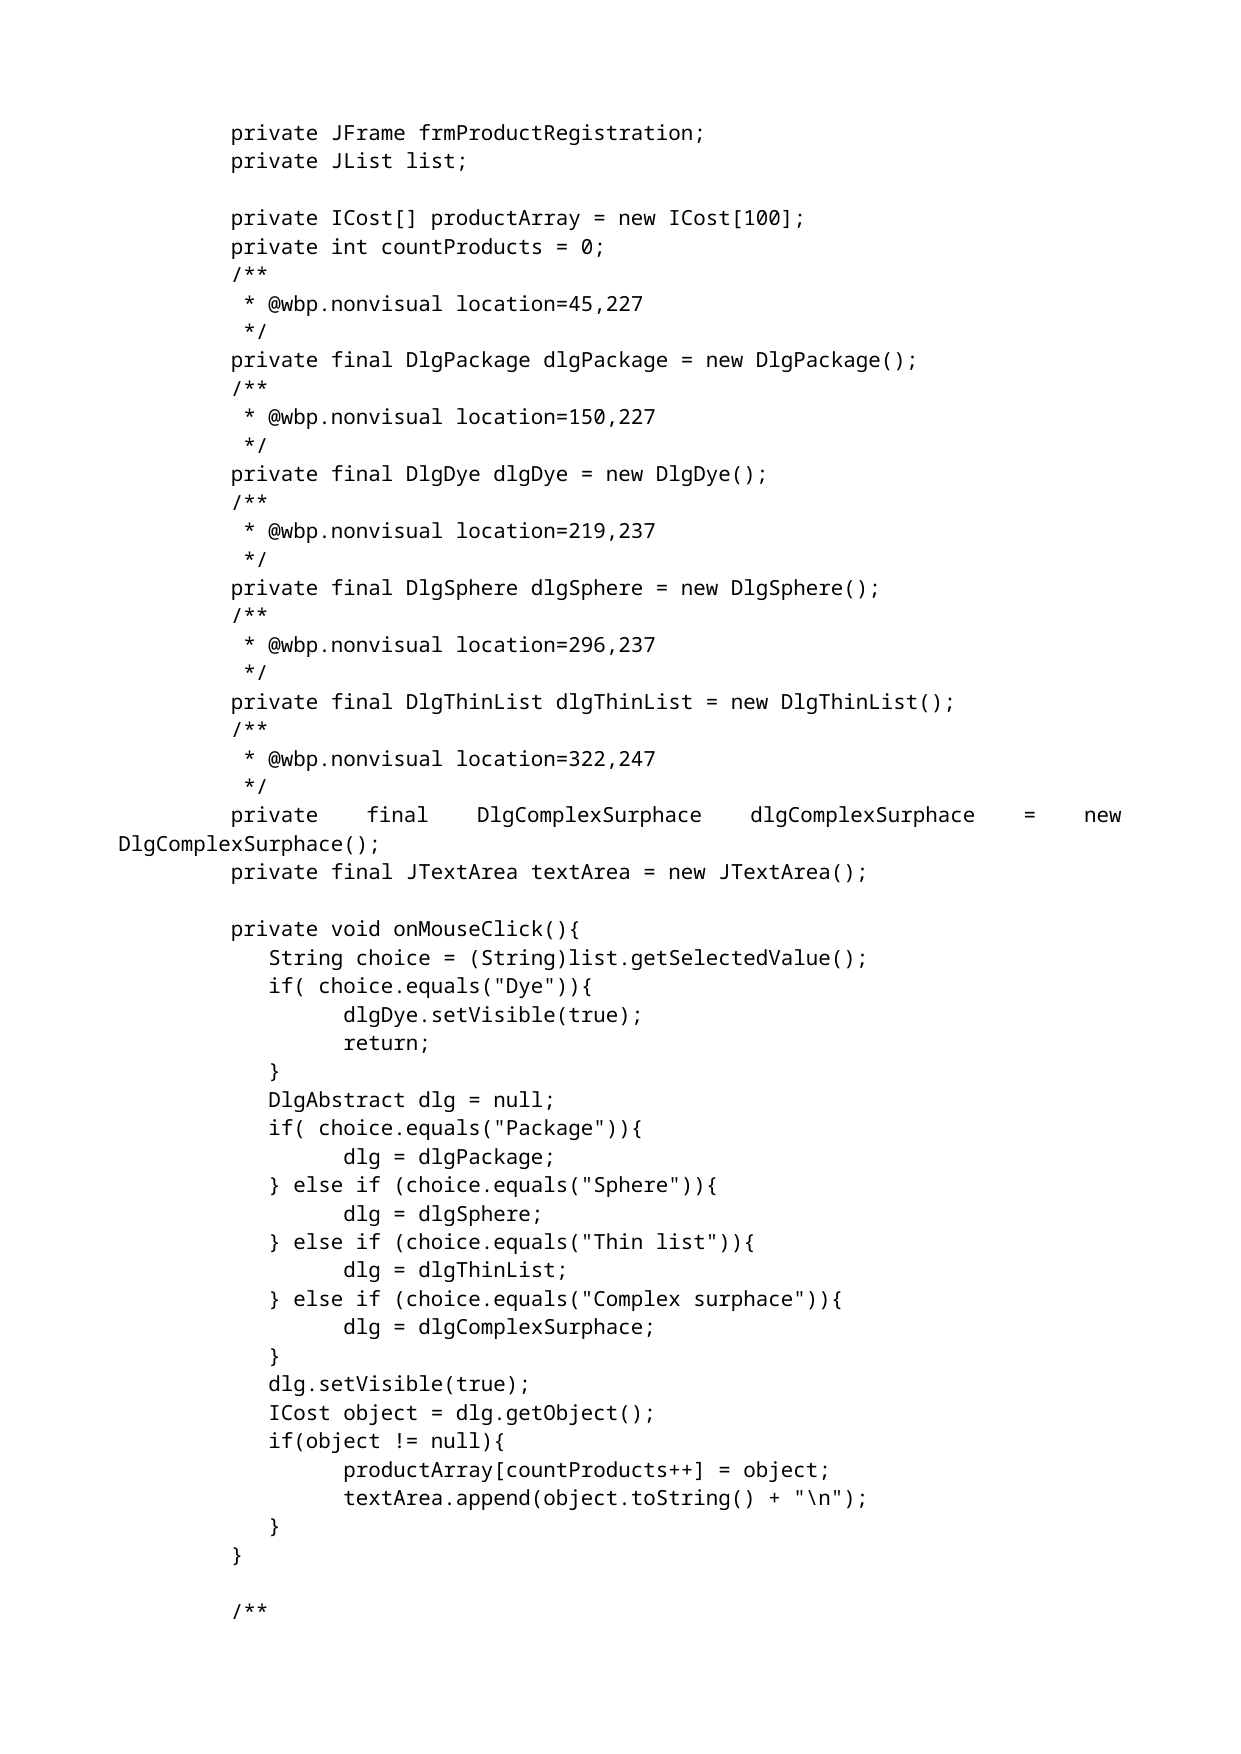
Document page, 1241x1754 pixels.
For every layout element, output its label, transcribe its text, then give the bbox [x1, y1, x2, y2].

text dlg = dlgThinList; [118, 1256, 1122, 1284]
text private int countProducts = 0; [118, 232, 1122, 260]
text return; [118, 1028, 1122, 1057]
text /** [118, 374, 1122, 402]
text */ [118, 772, 1122, 801]
text */ [118, 317, 1122, 346]
text private final JTextArea textArea = new JTextArea(); [118, 857, 1122, 886]
text * @wbp.nonvisual location=45,227 [118, 289, 1122, 317]
text /** [118, 260, 1122, 289]
text if( choice.equals("Package")){ [118, 1113, 1122, 1142]
text } else if (choice.equals("Complex surphace")){ [118, 1284, 1122, 1312]
text DlgAbstract dlg = null; [118, 1085, 1122, 1113]
text } else if (choice.equals("Thin list")){ [118, 1227, 1122, 1256]
text } [118, 1057, 1122, 1085]
text } [118, 1540, 1122, 1568]
text private JFrame frmProductRegistration; [118, 118, 1122, 147]
text private final DlgPackage dlgPackage = new DlgPackage(); [118, 346, 1122, 374]
text * @wbp.nonvisual location=322,247 [118, 744, 1122, 772]
text /** [118, 602, 1122, 630]
text * @wbp.nonvisual location=219,237 [118, 516, 1122, 545]
text dlg = dlgComplexSurphace; [118, 1312, 1122, 1341]
text * @wbp.nonvisual location=296,237 [118, 630, 1122, 658]
text productArray[countProducts++] = object; [118, 1455, 1122, 1483]
text } [118, 1341, 1122, 1369]
text } [118, 1512, 1122, 1540]
text private final DlgDye dlgDye = new DlgDye(); [118, 459, 1122, 488]
text String choice = (String)list.getSelectedValue(); [118, 943, 1122, 971]
text private ICost[] productArray = new ICost[100]; [118, 203, 1122, 232]
text /** [118, 715, 1122, 744]
text dlg = dlgSphere; [118, 1199, 1122, 1227]
text * @wbp.nonvisual location=150,227 [118, 402, 1122, 431]
text private final DlgSphere dlgSphere = new DlgSphere(); [118, 573, 1122, 602]
text */ [118, 658, 1122, 687]
text dlg = dlgPackage; [118, 1142, 1122, 1170]
text textArea.append(object.toString() + "\n"); [118, 1483, 1122, 1512]
text private void onMouseClick(){ [118, 914, 1122, 943]
text ICost object = dlg.getObject(); [118, 1398, 1122, 1426]
text */ [118, 545, 1122, 573]
text } else if (choice.equals("Sphere")){ [118, 1170, 1122, 1199]
text /** [118, 1597, 1122, 1625]
text if(object != null){ [118, 1426, 1122, 1455]
text private final DlgComplexSurphace dlgComplexSurphace = new DlgComplexSurphace(); [118, 801, 1122, 857]
text private final DlgThinList dlgThinList = new DlgThinList(); [118, 687, 1122, 715]
text dlgDye.setVisible(true); [118, 1000, 1122, 1028]
text dlg.setVisible(true); [118, 1369, 1122, 1398]
text */ [118, 431, 1122, 459]
text /** [118, 488, 1122, 516]
text private JList list; [118, 147, 1122, 175]
text if( choice.equals("Dye")){ [118, 971, 1122, 1000]
